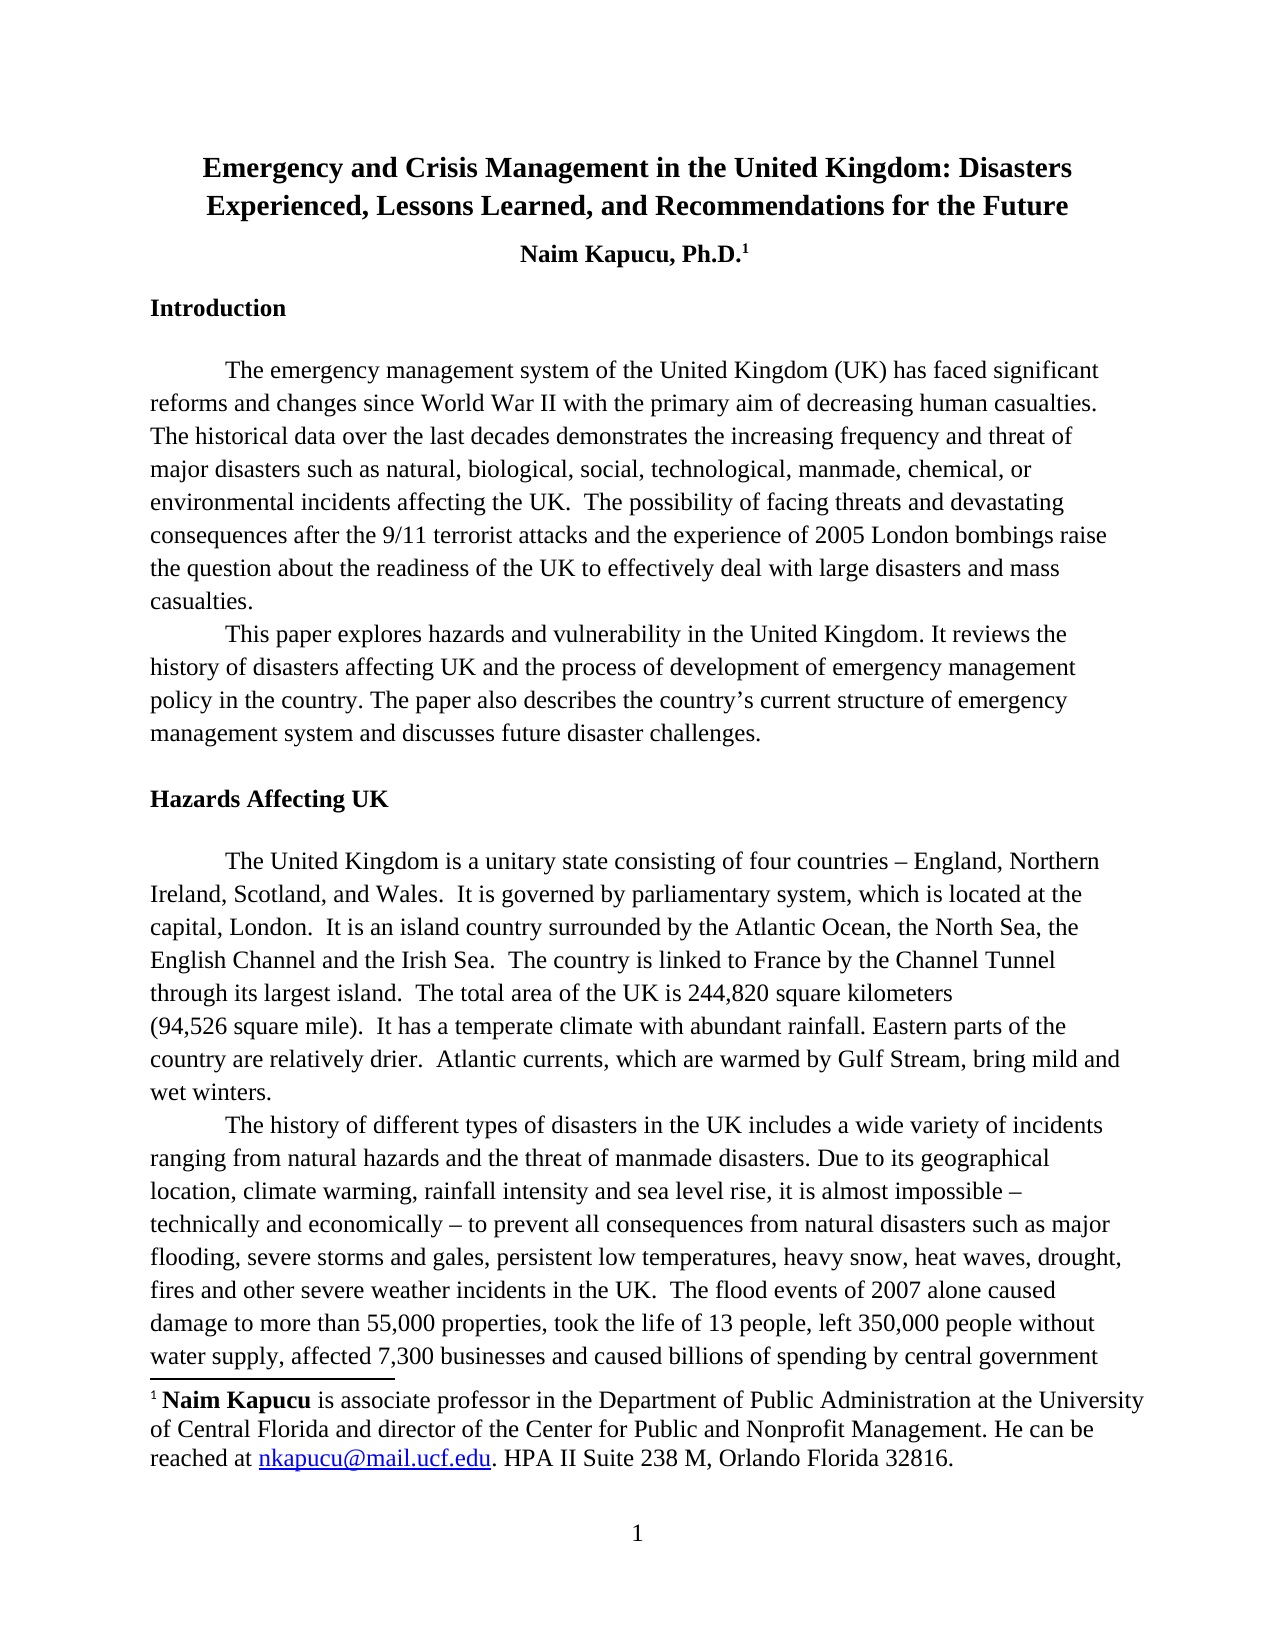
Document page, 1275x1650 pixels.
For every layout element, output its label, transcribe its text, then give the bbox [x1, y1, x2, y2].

text Introduction [150, 293, 1125, 322]
text Naim Kapucu, Ph.D. [150, 239, 1125, 268]
list The emergency management system of the United Kingdom (UK) has faced significant reforms and changes since World War II with the primary aim of decreasing human casualties. The historical data over the last decades demonstrates the increasing frequency and threat of major disasters such as natural, biological, social, technological, manmade, chemical, or environmental incidents affecting the UK. The possibility of facing threats and devastating consequences after the 9/11 terrorist attacks and the experience of 2005 London bombings raise the question about the readiness of the UK to effectively deal with large disasters and mass casualties. [150, 355, 1125, 615]
list This paper explores hazards and vulnerability in the United Kingdom. It reviews the history of disasters affecting UK and the process of development of emergency management policy in the country. The paper also describes the country’s current structure of emergency management system and discusses future disaster challenges. [150, 619, 1125, 747]
list The United Kingdom is a unitary state consisting of four countries – England, Northern Ireland, Scotland, and Wales. It is governed by parliamentary system, which is located at the capital, London. It is an island country surrounded by the Atlantic Ocean, the North Sea, the English Channel and the Irish Sea. The country is linked to France by the Channel Tunnel through its largest island. The total area of the UK is 244,820 square kilometers (94,526 square mile). It has a temperate climate with abundant rainfall. Eastern parts of the country are relatively drier. Atlantic currents, which are warmed by Gulf Stream, bring mild and wet winters. [150, 846, 1125, 1106]
list The history of different types of disasters in the UK includes a wide variety of incidents ranging from natural hazards and the threat of manmade disasters. Due to its geographical location, climate warming, rainfall intensity and sea level rise, it is almost impossible – technically and economically – to prevent all consequences from natural disasters such as major flooding, severe storms and gales, persistent low temperatures, heavy snow, heat waves, drought, fires and other severe weather incidents in the UK. The flood events of 2007 alone caused damage to more than 55,000 properties, took the life of 13 people, left 350,000 people without water supply, affected 7,300 businesses and caused billions of spending by central government [150, 1110, 1125, 1370]
text Naim Kapucu is associate professor in the Department of Public Administration at the University of Central Florida and director of the Center for Public and Nonprofit Management. He can be reached at nkapucu@mail.ucf.edu. HPA II Suite 238 M, Orlando Florida 32816. [150, 1385, 1162, 1472]
text Emergency and Crisis Management in the United Kingdom: Disasters Experienced, Lessons Learned, and Recommendations for the Future [150, 150, 1125, 222]
list Hazards Affecting UK [150, 784, 1125, 813]
